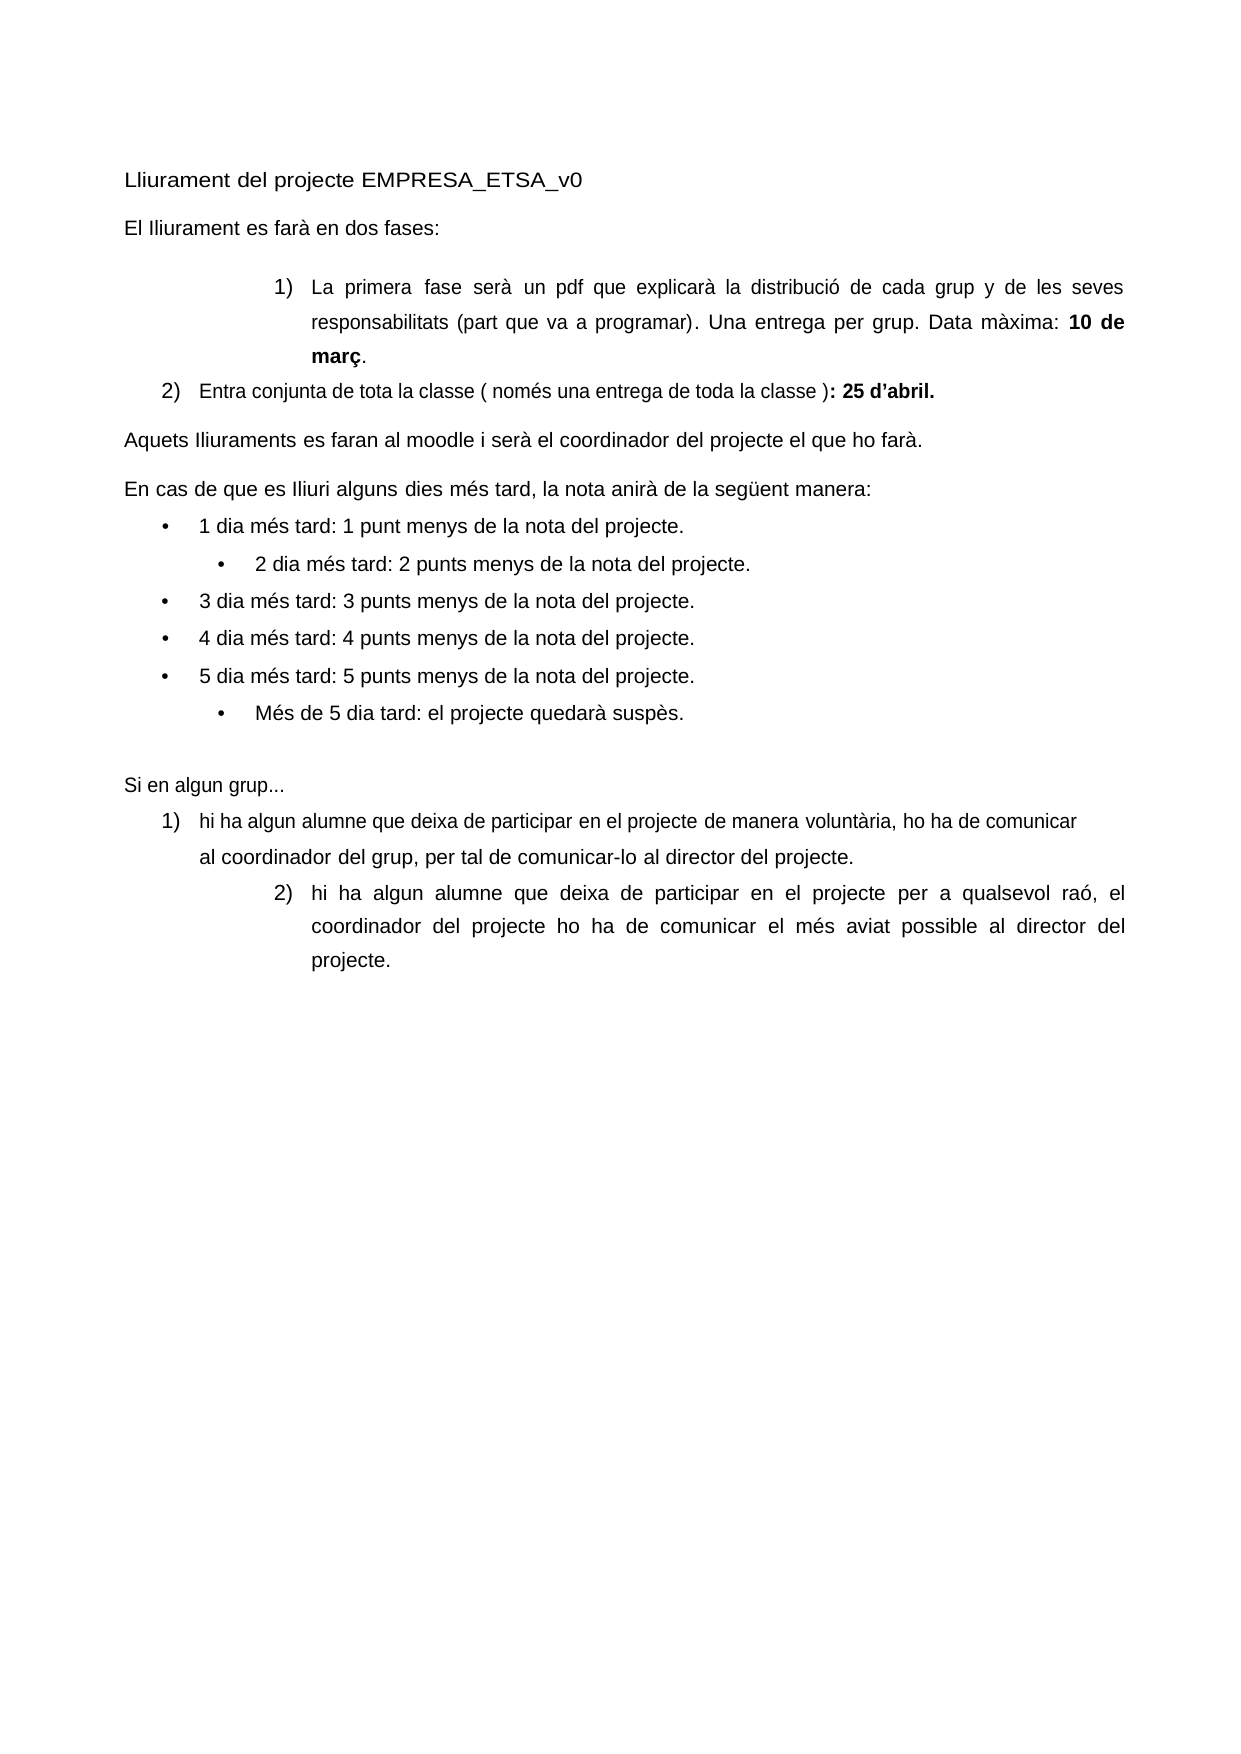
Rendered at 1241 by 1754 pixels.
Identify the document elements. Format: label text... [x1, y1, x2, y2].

list 5 dia més tard: 5 punts menys de la nota del projecte. [161, 663, 1142, 687]
text Aquets Iliuraments es faran al moodle i serà el coordinador del projecte el que ho farà. [124, 428, 1142, 452]
list hi ha algun alumne que deixa de participar en el projecte de manera voluntària, ho ha de comunicar [161, 807, 1142, 833]
subtitle Si en algun grup... [124, 773, 1142, 797]
list 4 dia més tard: 4 punts menys de la nota del projecte. [162, 626, 1142, 650]
list Entra conjunta de tota la classe ( només una entrega de toda la classe ): 25 d’abril. [161, 378, 1142, 403]
text El Iliurament es farà en dos fases: [124, 216, 1142, 240]
list 2 dia més tard: 2 punts menys de la nota del projecte. [217, 551, 1142, 575]
text Lliurament del projecte EMPRESA_ETSA_v0 [124, 168, 1142, 192]
text al coordinador del grup, per tal de comunicar-lo al director del projecte. [199, 844, 1142, 868]
list 3 dia més tard: 3 punts menys de la nota del projecte. [161, 588, 1142, 612]
list 1 dia més tard: 1 punt menys de la nota del projecte. [162, 514, 1142, 538]
list Més de 5 dia tard: el projecte quedarà suspès. [217, 700, 1142, 724]
text En cas de que es Iliuri alguns dies més tard, la nota anirà de la següent manera: [124, 476, 1142, 500]
subtitle hi ha algun alumne que deixa de participar en el projecte per a qualsevol raó, el coordinador del projecte ho ha de comunicar el més aviat possible al director del projecte. [273, 879, 1125, 972]
subtitle La primera fase serà un pdf que explicarà la distribució de cada grup y de les seves responsabilitats (part que va a programar). Una entrega per grup. Data màxima: 10 de març. [274, 274, 1125, 368]
